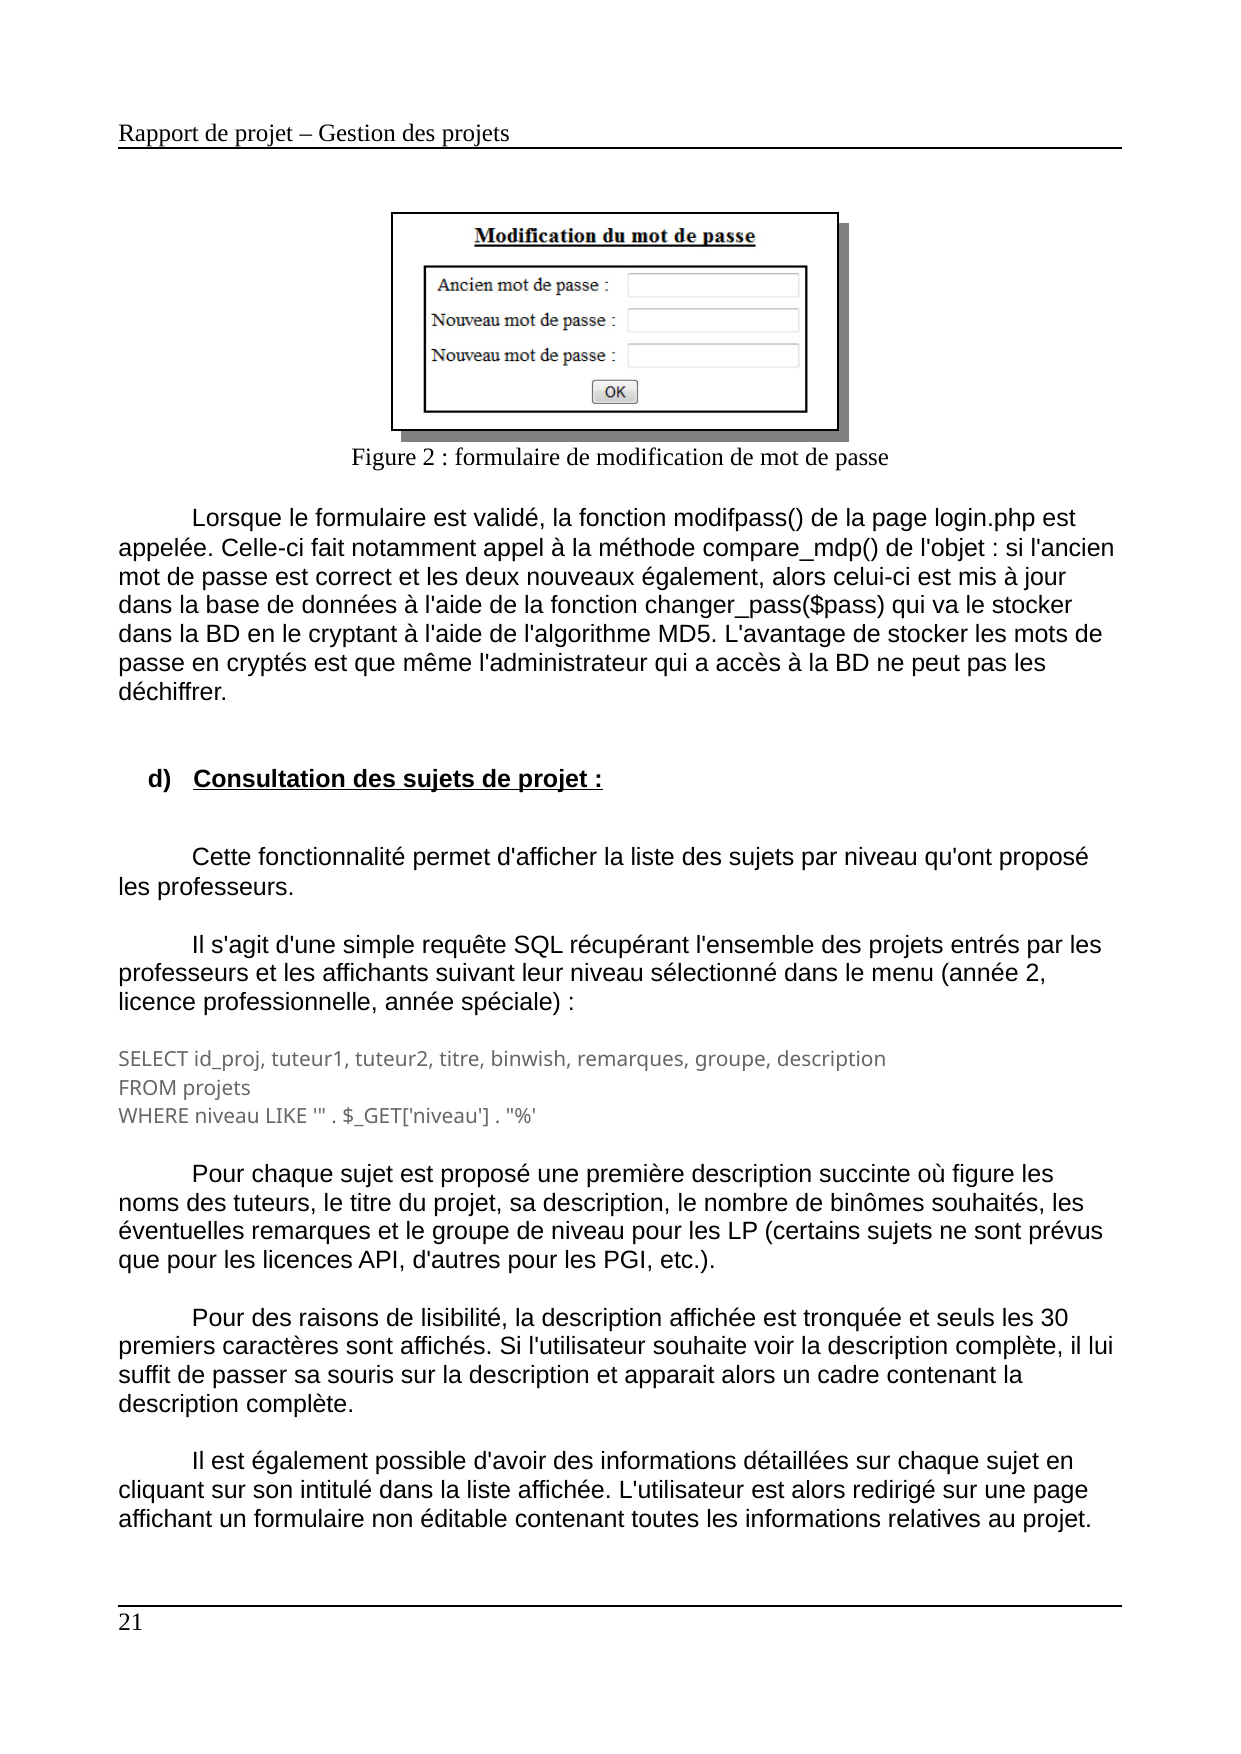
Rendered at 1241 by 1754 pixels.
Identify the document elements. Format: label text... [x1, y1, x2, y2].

text Pour des raisons de lisibilité, la description affichée est tronquée et seuls les 30 premiers caractères sont affichés. Si l'utilisateur souhaite voir la description complète, il lui suffit de passer sa souris sur la description et apparait alors un cadre contenant la description complète. [118, 1302, 1122, 1417]
text Lorsque le formulaire est validé, la fonction modifpass() de la page login.php est appelée. Celle-ci fait notamment appel à la méthode compare_mdp() de l'objet : si l'ancien mot de passe est correct et les deux nouveaux également, alors celui-ci est mis à jour dans la base de données à l'aide de la fonction changer_pass($pass) qui va le stocker dans la BD en le cryptant à l'aide de l'algorithme MD5. L'avantage de stocker les mots de passe en cryptés est que même l'administrateur qui a accès à la BD ne peut pas les déchiffrer. [118, 499, 1122, 705]
text Il est également possible d'avoir des informations détaillées sur chaque sujet en cliquant sur son intitulé dans la liste affichée. L'utilisateur est alors redirigé sur une page affichant un formulaire non éditable contenant toutes les informations relatives au projet. [118, 1446, 1122, 1532]
picture [396, 217, 834, 426]
text Figure 2 : formulaire de modification de mot de passe [118, 212, 1122, 470]
text SELECT id_proj, tuteur1, tuteur2, titre, binwish, remarques, groupe, description [118, 1044, 1122, 1073]
subtitle Consultation des sujets de projet : [122, 764, 1122, 792]
text Pour chaque sujet est proposé une première description succinte où figure les noms des tuteurs, le titre du projet, sa description, le nombre de binômes souhaités, les éventuelles remarques et le groupe de niveau pour les LP (certains sujets ne sont prévus que pour les licences API, d'autres pour les PGI, etc.). [118, 1159, 1122, 1274]
text Il s'agit d'une simple requête SQL récupérant l'ensemble des projets entrés par les professeurs et les affichants suivant leur niveau sélectionné dans le menu (année 2, licence professionnelle, année spéciale) : [118, 929, 1122, 1016]
text WHERE niveau LIKE '" . $_GET['niveau'] . "%' [118, 1101, 1122, 1130]
text Cette fonctionnalité permet d'afficher la liste des sujets par niveau qu'ont proposé les professeurs. [118, 838, 1122, 901]
text FROM projets [118, 1073, 1122, 1101]
